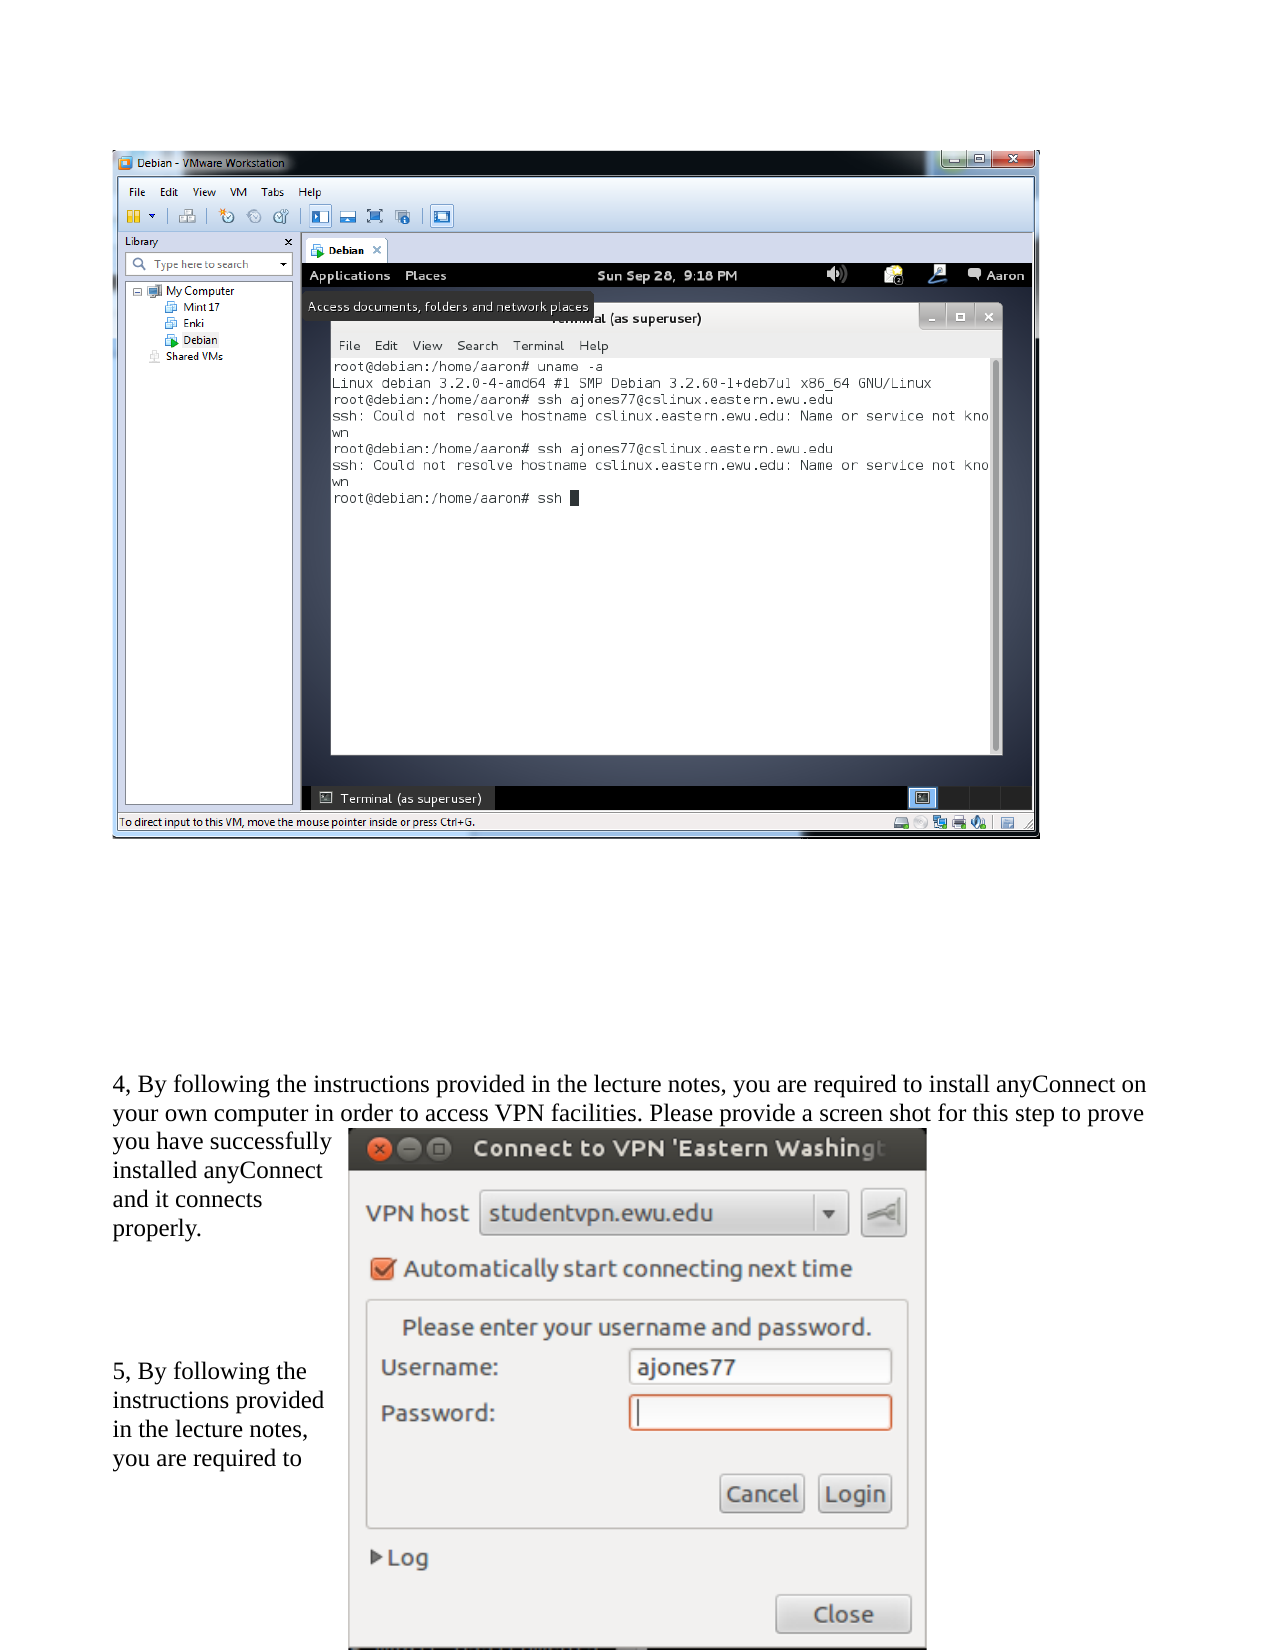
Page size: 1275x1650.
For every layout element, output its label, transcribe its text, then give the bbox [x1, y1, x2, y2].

picture [348, 1128, 927, 1650]
text 4, By following the instructions provided in the lecture notes, you are required to install anyConnect on your own computer in order to access VPN facilities. Please provide a screen shot for this step to prove you have successfully installed anyConnect and it connects properly. [112, 1069, 1162, 1241]
text 5, By following the instructions provided in the lecture notes, you are required to [112, 1356, 348, 1471]
text [927, 1356, 1162, 1471]
picture [112, 150, 1163, 839]
